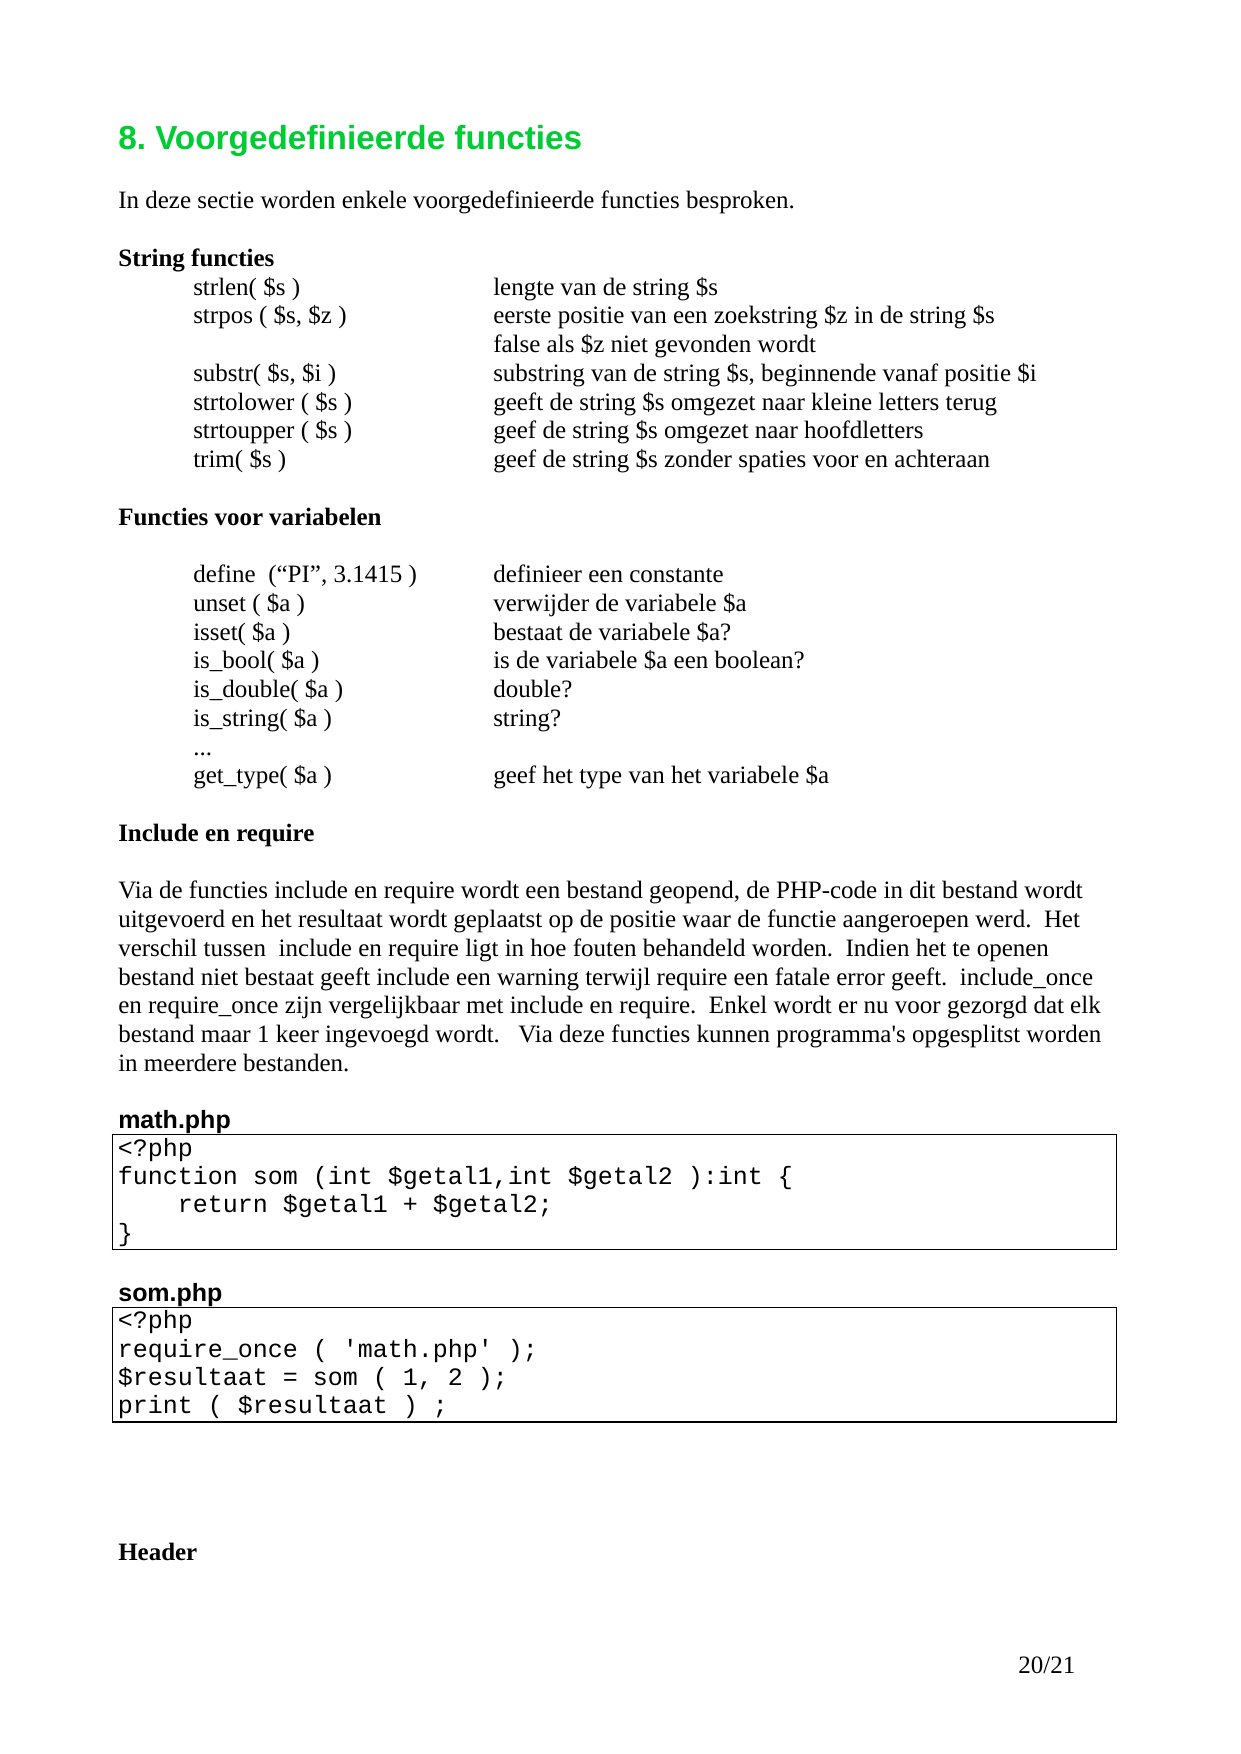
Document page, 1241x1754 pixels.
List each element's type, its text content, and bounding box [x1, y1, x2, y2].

text is_string( $a ) string? [118, 703, 1122, 732]
text math.php [118, 1105, 1122, 1134]
text Include en require [118, 818, 1122, 847]
text strpos ( $s, $z ) eerste positie van een zoekstring $z in de string $s [118, 300, 1122, 329]
table_header <?php function som (int $getal1,int $getal2 ):int { return $getal1 + $getal2; } [113, 1135, 1116, 1248]
text isset( $a ) bestaat de variabele $a? [118, 617, 1122, 645]
text Header [118, 1537, 1122, 1566]
text trim( $s ) geef de string $s zonder spaties voor en achteraan [118, 444, 1122, 473]
text get_type( $a ) geef het type van het variabele $a [118, 760, 1122, 789]
text define (“PI”, 3.1415 ) definieer een constante [118, 559, 1122, 588]
text 8. Voorgedefinieerde functies [118, 118, 1122, 157]
text ... [118, 732, 1122, 760]
text String functies [118, 243, 1122, 272]
text In deze sectie worden enkele voorgedefinieerde functies besproken. [118, 185, 1122, 214]
text som.php [118, 1278, 1122, 1307]
text strlen( $s ) lengte van de string $s [118, 272, 1122, 300]
text is_bool( $a ) is de variabele $a een boolean? [118, 645, 1122, 674]
text false als $z niet gevonden wordt [418, 329, 1122, 358]
text substr( $s, $i ) substring van de string $s, beginnende vanaf positie $i strtolower ( $s ) geeft de string $s omgezet naar kleine letters terug [118, 358, 1122, 415]
text strtoupper ( $s ) geef de string $s omgezet naar hoofdletters [118, 415, 1122, 444]
text Via de functies include en require wordt een bestand geopend, de PHP-code in dit bestand wordt uitgevoerd en het resultaat wordt geplaatst op de positie waar de functie aangeroepen werd. Het verschil tussen include en require ligt in hoe fouten behandeld worden. Indien het te openen bestand niet bestaat geeft include een warning terwijl require een fatale error geeft. include_once en require_once zijn vergelijkbaar met include en require. Enkel wordt er nu voor gezorgd dat elk bestand maar 1 keer ingevoegd wordt. Via deze functies kunnen programma's opgesplitst worden in meerdere bestanden. [118, 875, 1122, 1077]
text is_double( $a ) double? [118, 674, 1122, 703]
text Functies voor variabelen [118, 502, 1122, 530]
text unset ( $a ) verwijder de variabele $a [118, 588, 1122, 617]
table_header <?php require_once ( 'math.php' ); $resultaat = som ( 1, 2 ); print ( $resultaat ) ; [113, 1308, 1116, 1421]
